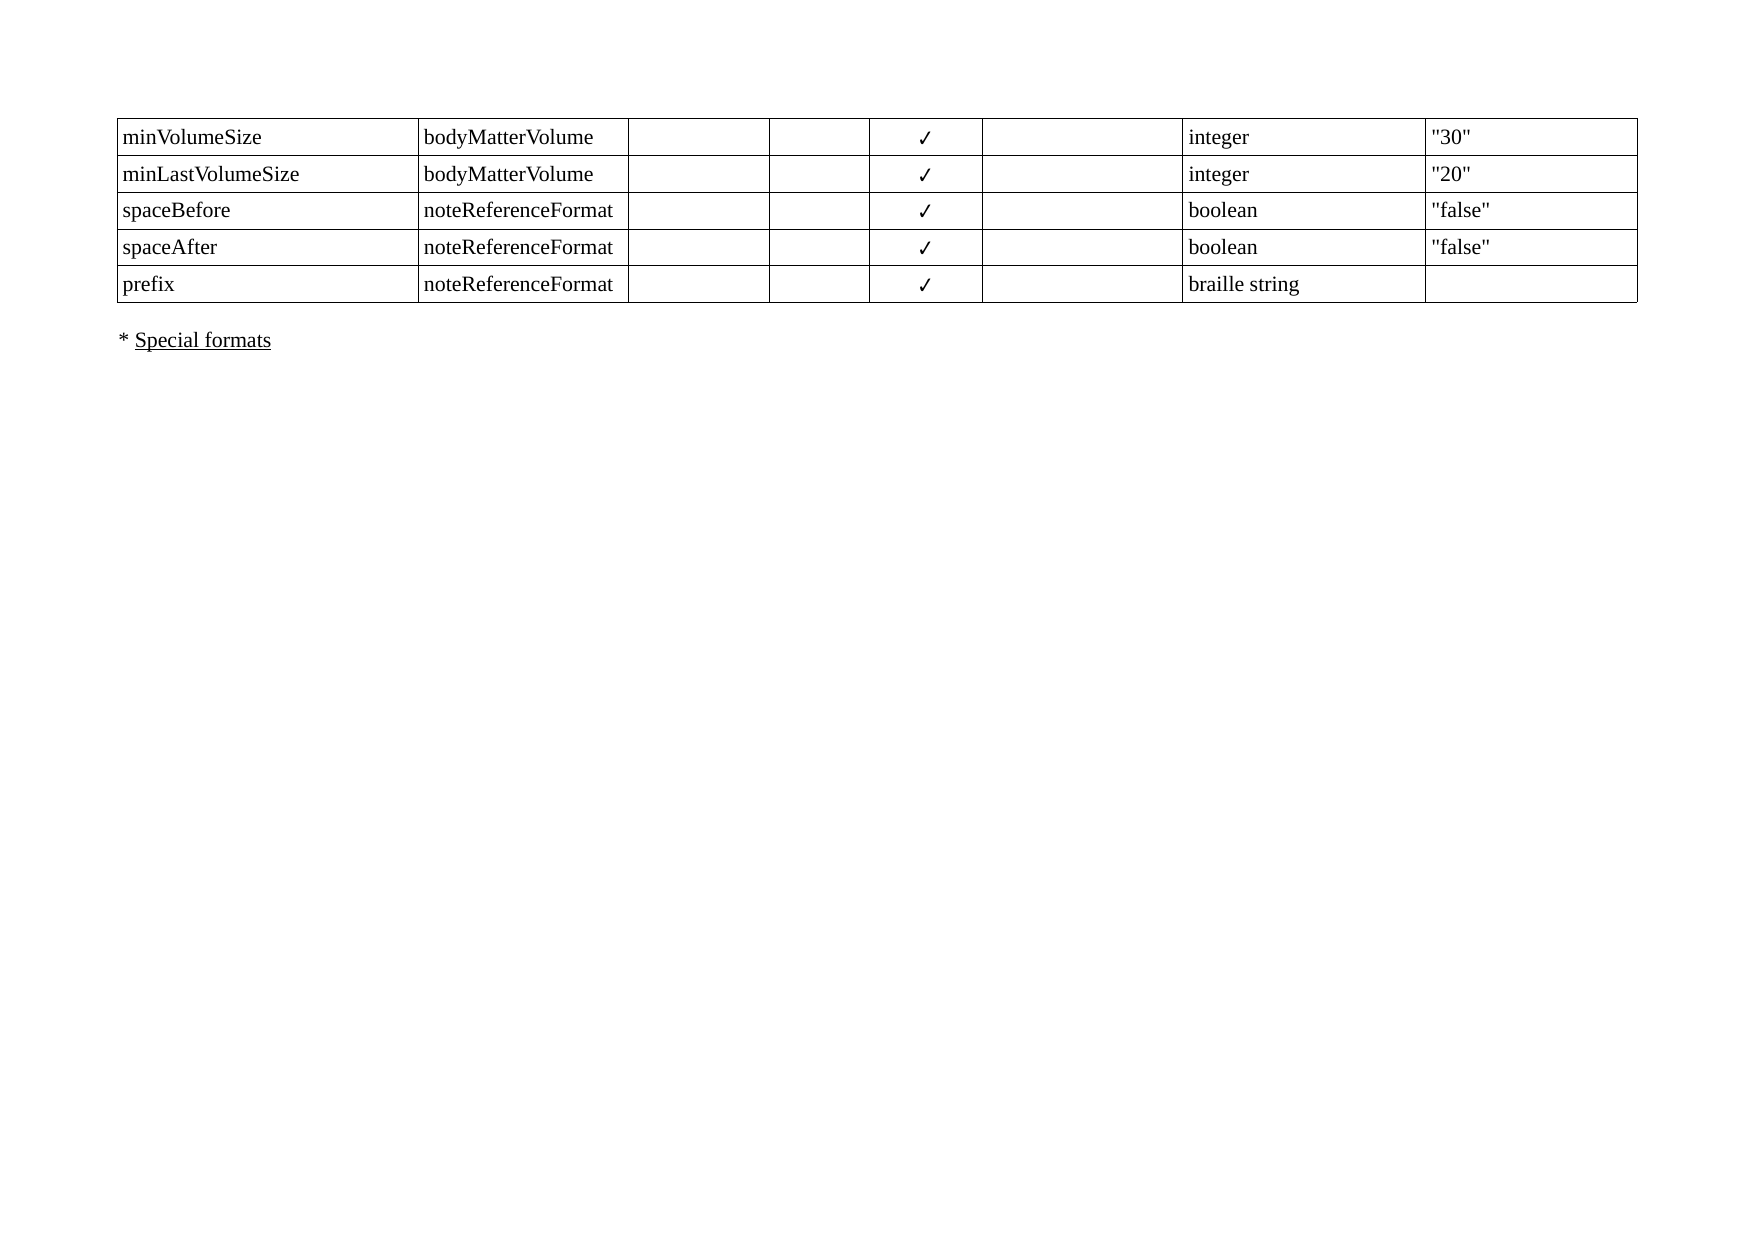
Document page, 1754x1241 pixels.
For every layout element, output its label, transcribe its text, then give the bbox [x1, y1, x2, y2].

table_cell boolean [1183, 230, 1425, 265]
table_cell "false" [1426, 230, 1637, 265]
table_cell minLastVolumeSize [118, 156, 418, 192]
table_cell [983, 119, 1182, 155]
table_cell [629, 266, 769, 302]
table_cell [1426, 266, 1637, 302]
table_cell ✔ [870, 119, 982, 155]
table_cell ✔ [870, 230, 982, 265]
table_cell ✔ [870, 193, 982, 228]
table_cell [983, 230, 1182, 265]
table_cell bodyMatterVolume [419, 119, 628, 155]
text * Special formats [118, 327, 1636, 352]
table_cell "30" [1426, 119, 1637, 155]
table_cell [770, 230, 869, 265]
table_cell [629, 230, 769, 265]
table_cell [629, 193, 769, 228]
table_cell [770, 193, 869, 228]
table_cell boolean [1183, 193, 1425, 228]
table_cell [629, 119, 769, 155]
table_cell "false" [1426, 193, 1637, 228]
table_cell bodyMatterVolume [419, 156, 628, 192]
table_cell minVolumeSize [118, 119, 418, 155]
table_cell [770, 266, 869, 302]
table_cell [770, 156, 869, 192]
table_cell [629, 156, 769, 192]
table_cell noteReferenceFormat [419, 193, 628, 228]
table_cell [983, 193, 1182, 228]
table_cell integer [1183, 156, 1425, 192]
table_cell ✔ [870, 266, 982, 302]
table_cell [983, 156, 1182, 192]
table_cell spaceAfter [118, 230, 418, 265]
table_cell braille string [1183, 266, 1425, 302]
table_cell integer [1183, 119, 1425, 155]
table_cell spaceBefore [118, 193, 418, 228]
table_cell ✔ [870, 156, 982, 192]
table_cell noteReferenceFormat [419, 230, 628, 265]
table_cell [983, 266, 1182, 302]
table_cell prefix [118, 266, 418, 302]
table_cell [770, 119, 869, 155]
table_cell noteReferenceFormat [419, 266, 628, 302]
table_cell "20" [1426, 156, 1637, 192]
